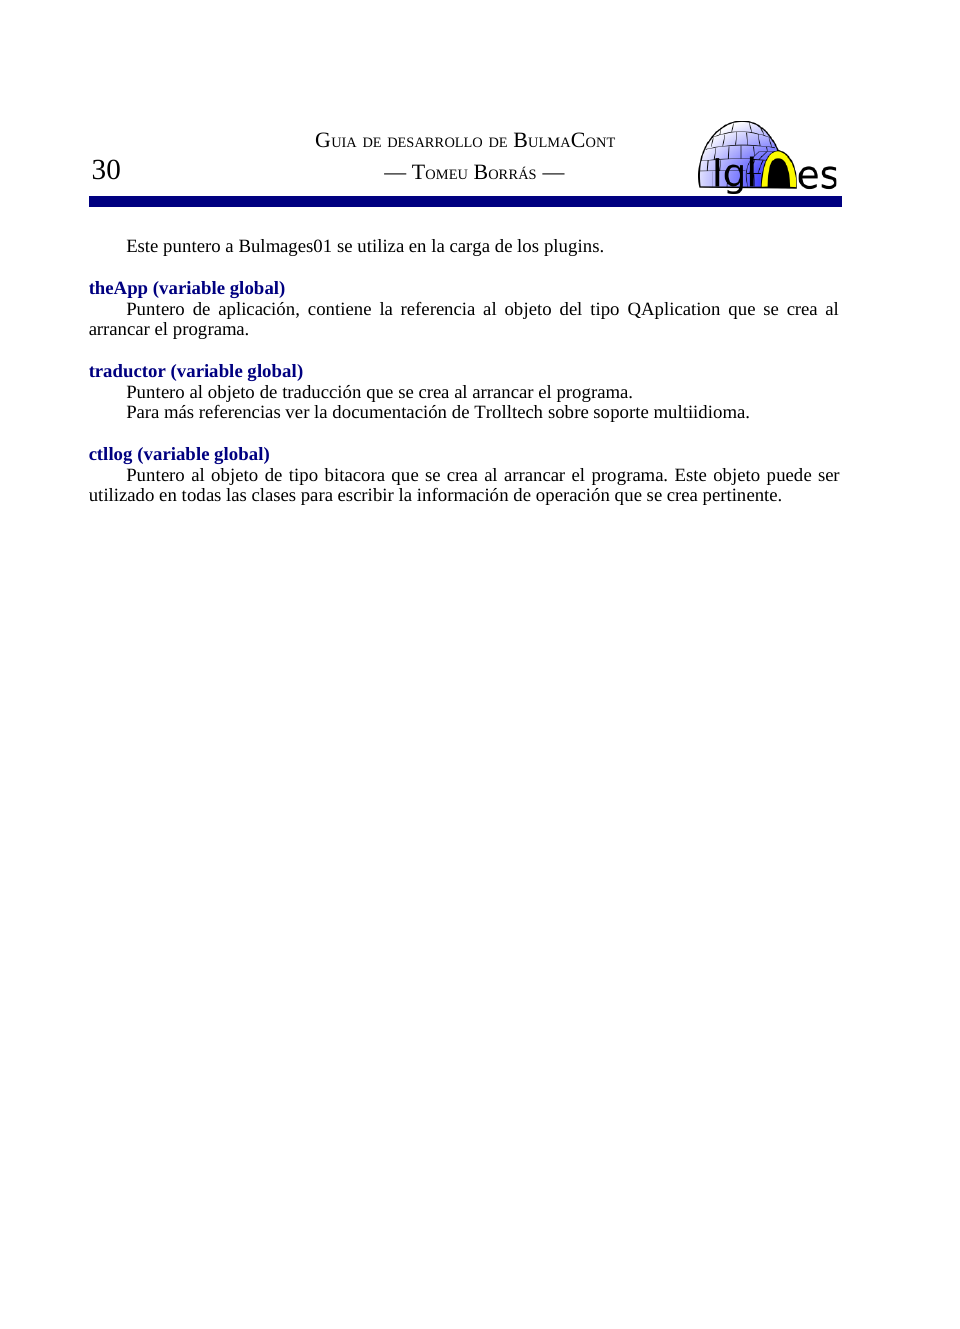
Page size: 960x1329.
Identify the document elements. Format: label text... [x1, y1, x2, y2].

text Puntero al objeto de traducción que se crea al arrancar el programa. [88, 381, 842, 402]
text Este puntero a Bulmages01 se utiliza en la carga de los plugins. [88, 236, 842, 257]
text theApp (variable global) [88, 278, 842, 298]
text traductor (variable global) [88, 361, 842, 381]
text Para más referencias ver la documentación de Trolltech sobre soporte multiidioma. [88, 402, 842, 423]
picture [698, 121, 837, 194]
text ctllog (variable global) [88, 443, 842, 464]
text Puntero de aplicación, contiene la referencia al objeto del tipo QAplication que se crea al arrancar el programa. [88, 298, 842, 340]
text Puntero al objeto de tipo bitacora que se crea al arrancar el programa. Este objeto puede ser utilizado en todas las clases para escribir la información de operación que se crea pertinente. [88, 464, 842, 506]
